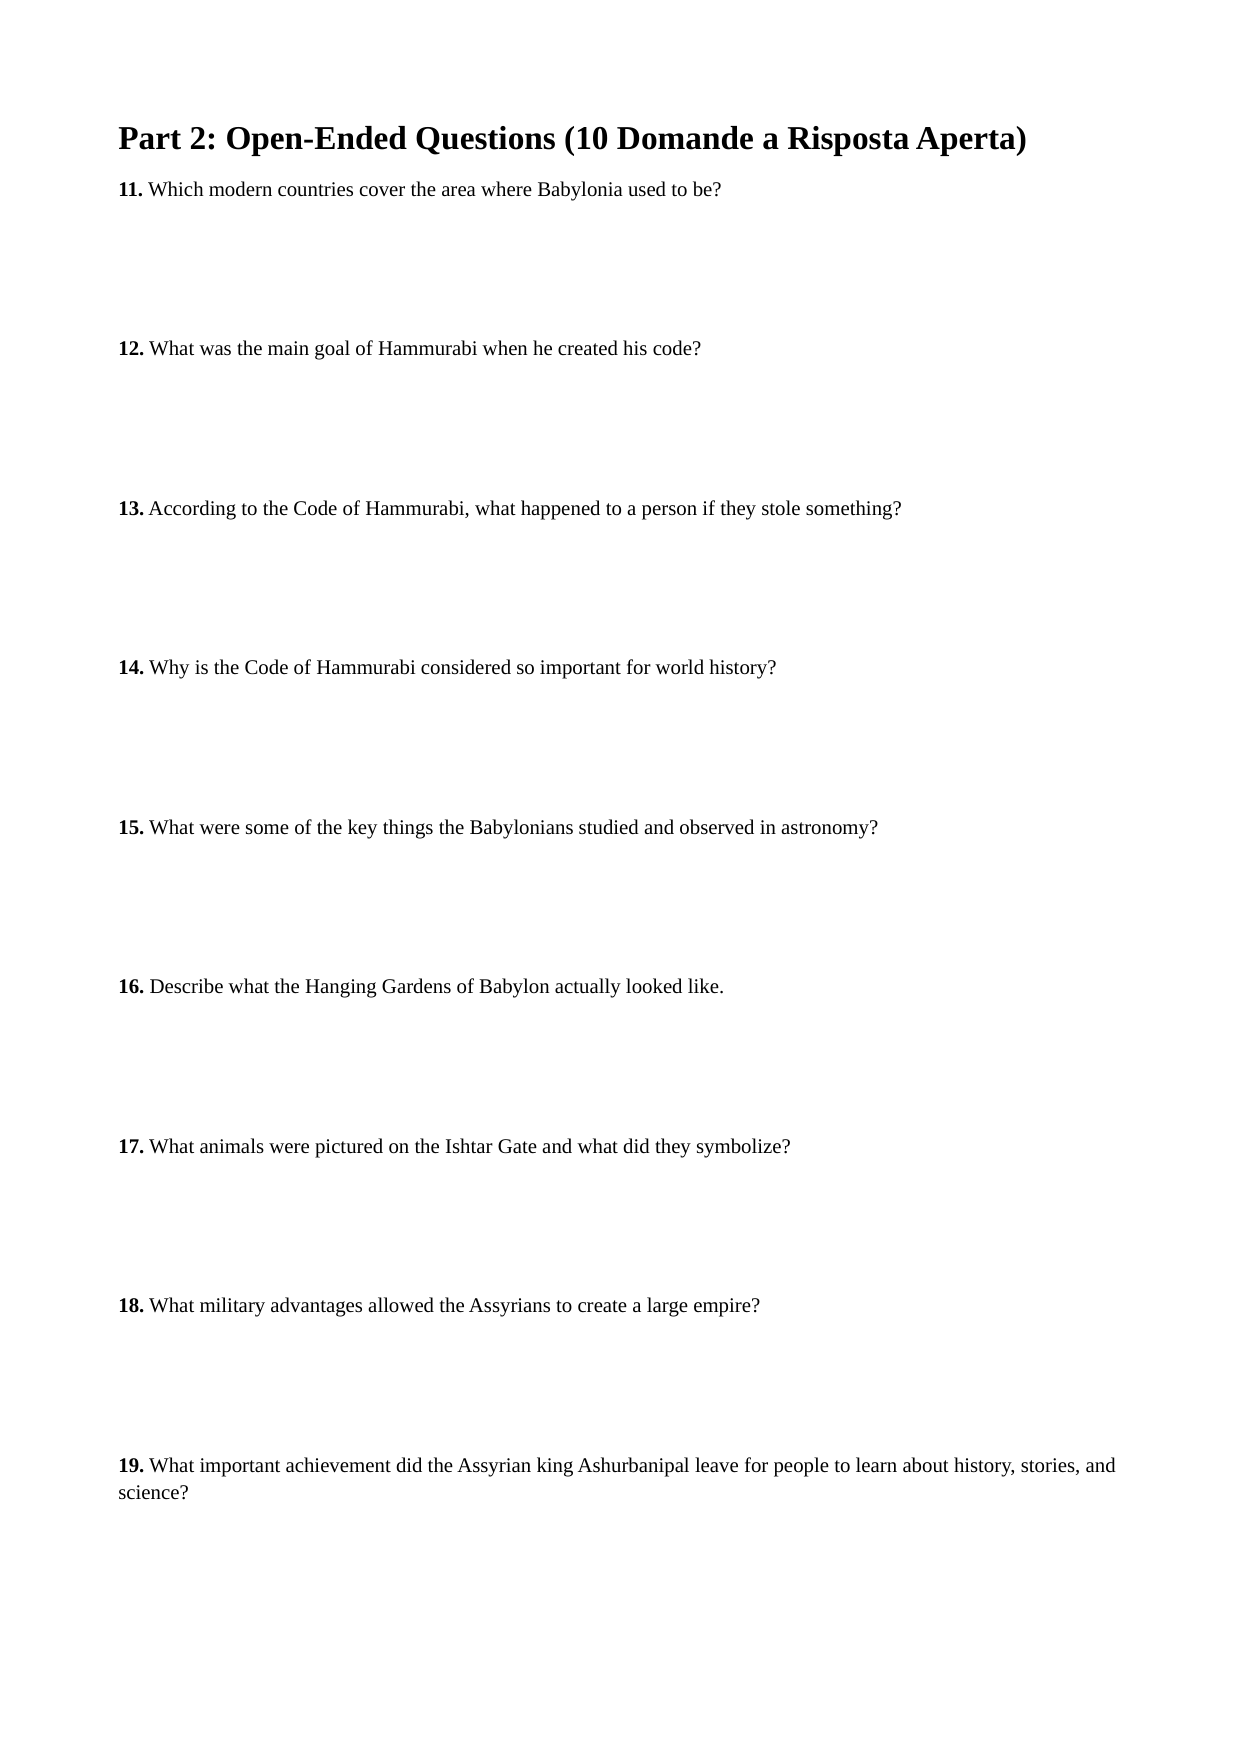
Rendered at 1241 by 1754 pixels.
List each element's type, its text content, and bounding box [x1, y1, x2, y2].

text 17. What animals were pictured on the Ishtar Gate and what did they symbolize? [118, 1134, 1122, 1158]
text 18. What military advantages allowed the Assyrians to create a large empire? [118, 1293, 1122, 1317]
text 11. Which modern countries cover the area where Babylonia used to be? [118, 177, 1122, 201]
text 16. Describe what the Hanging Gardens of Babylon actually looked like. [118, 974, 1122, 998]
text 15. What were some of the key things the Babylonians studied and observed in astronomy? [118, 815, 1122, 839]
text 14. Why is the Code of Hammurabi considered so important for world history? [118, 655, 1122, 679]
subtitle Part 2: Open-Ended Questions (10 Domande a Risposta Aperta) [118, 118, 1122, 156]
text 19. What important achievement did the Assyrian king Ashurbanipal leave for people to learn about history, stories, and science? [118, 1453, 1122, 1504]
text 13. According to the Code of Hammurabi, what happened to a person if they stole something? [118, 496, 1122, 520]
text 12. What was the main goal of Hammurabi when he created his code? [118, 336, 1122, 360]
